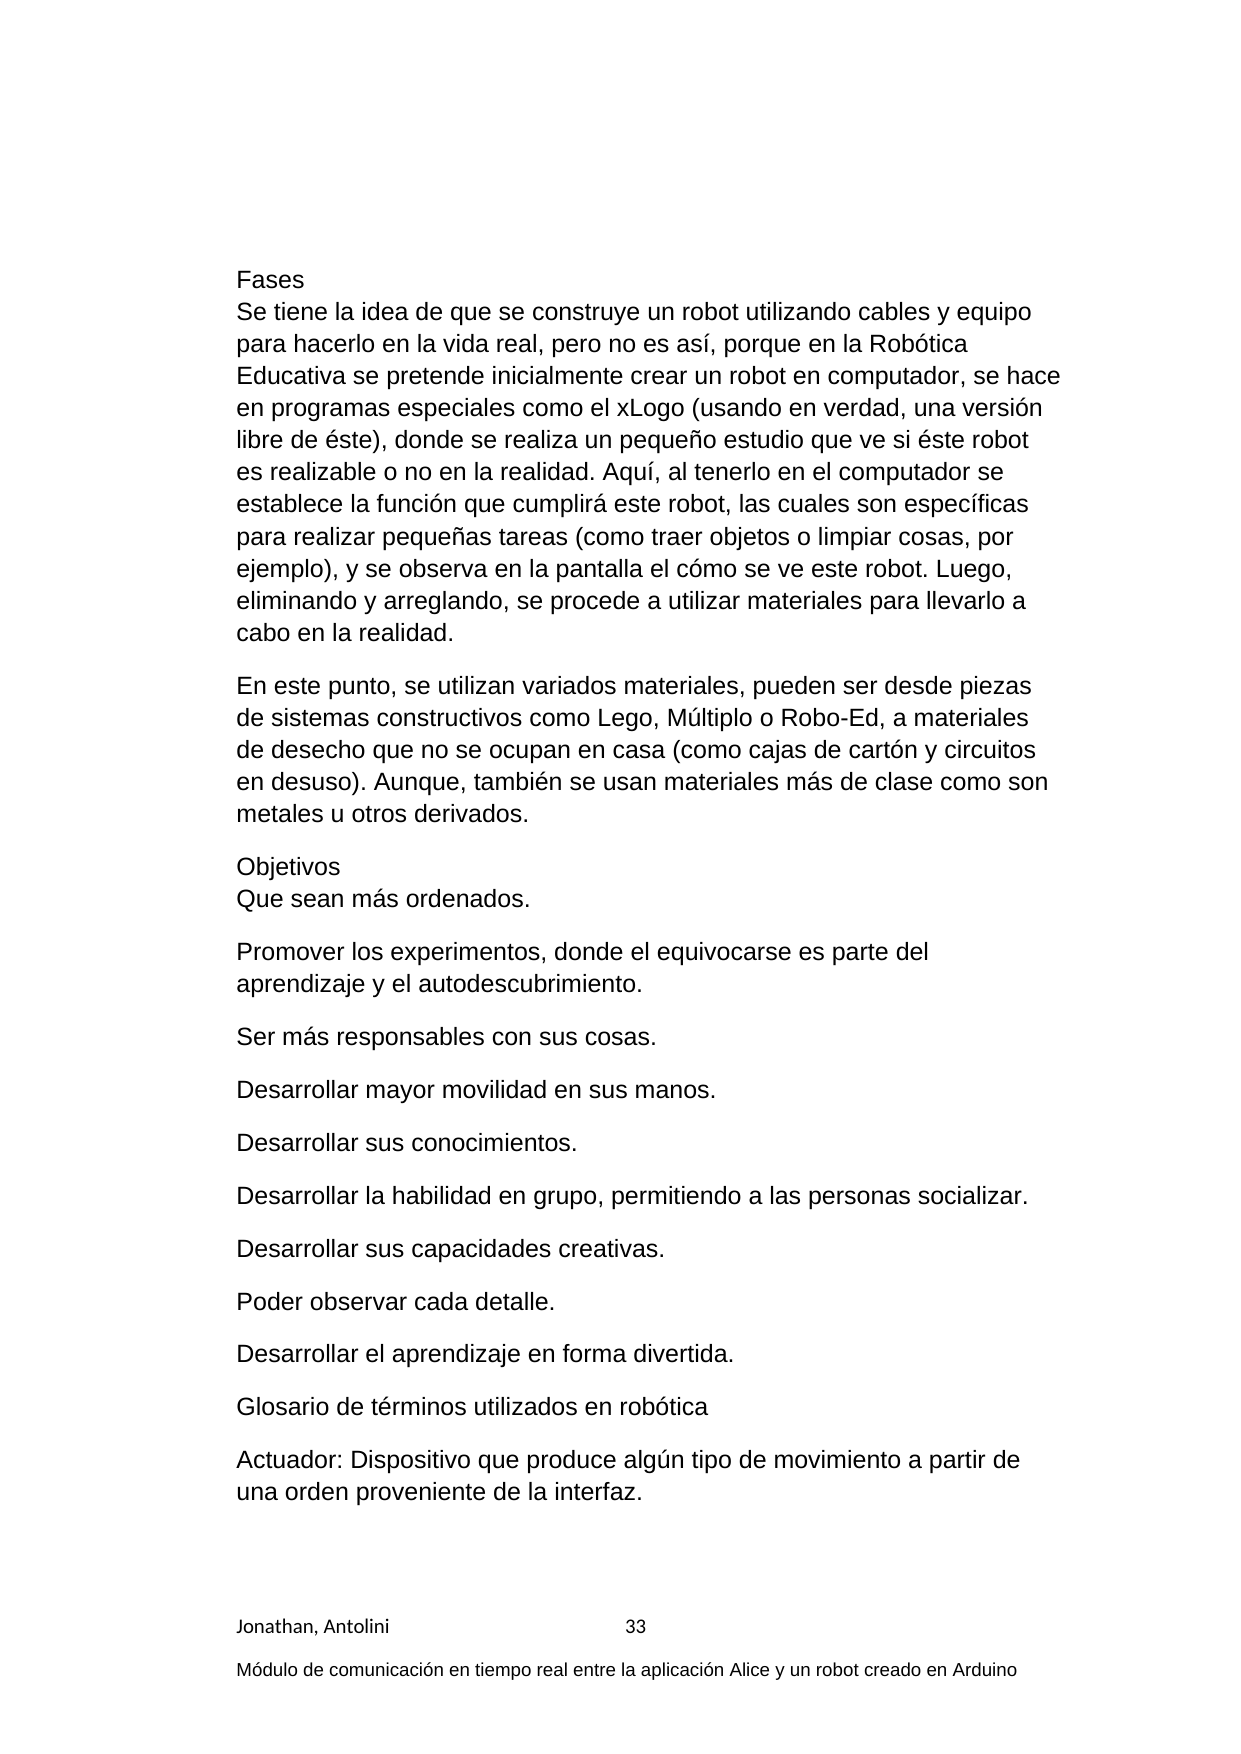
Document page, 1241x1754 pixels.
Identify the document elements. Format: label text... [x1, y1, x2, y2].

text Desarrollar la habilidad en grupo, permitiendo a las personas socializar. [236, 1182, 1063, 1209]
text Desarrollar mayor movilidad en sus manos. [236, 1076, 1063, 1104]
text Ser más responsables con sus cosas. [236, 1023, 1063, 1051]
text Desarrollar sus capacidades creativas. [236, 1234, 1063, 1262]
text Promover los experimentos, donde el equivocarse es parte del aprendizaje y el autodescubrimiento. [236, 938, 1063, 998]
subtitle Fases [236, 266, 1063, 294]
text Se tiene la idea de que se construye un robot utilizando cables y equipo para hacerlo en la vida real, pero no es así, porque en la Robótica Educativa se pretende inicialmente crear un robot en computador, se hace en programas especiales como el xLogo (usando en verdad, una versión libre de éste), donde se realiza un pequeño estudio que ve si éste robot es realizable o no en la realidad. Aquí, al tenerlo en el computador se establece la función que cumplirá este robot, las cuales son específicas para realizar pequeñas tareas (como traer objetos o limpiar cosas, por ejemplo), y se observa en la pantalla el cómo se ve este robot. Luego, eliminando y arreglando, se procede a utilizar materiales para llevarlo a cabo en la realidad. [236, 298, 1063, 647]
text Que sean más ordenados. [236, 885, 1063, 913]
text Actuador: Dispositivo que produce algún tipo de movimiento a partir de una orden proveniente de la interfaz. [236, 1446, 1063, 1506]
subtitle Objetivos [236, 853, 1063, 881]
text Poder observar cada detalle. [236, 1287, 1063, 1315]
text En este punto, se utilizan variados materiales, pueden ser desde piezas de sistemas constructivos como Lego, Múltiplo o Robo-Ed, a materiales de desecho que no se ocupan en casa (como cajas de cartón y circuitos en desuso). Aunque, también se usan materiales más de clase como son metales u otros derivados. [236, 672, 1063, 828]
text Desarrollar el aprendizaje en forma divertida. [236, 1340, 1063, 1368]
text Desarrollar sus conocimientos. [236, 1129, 1063, 1157]
text Glosario de términos utilizados en robótica [236, 1393, 1063, 1421]
